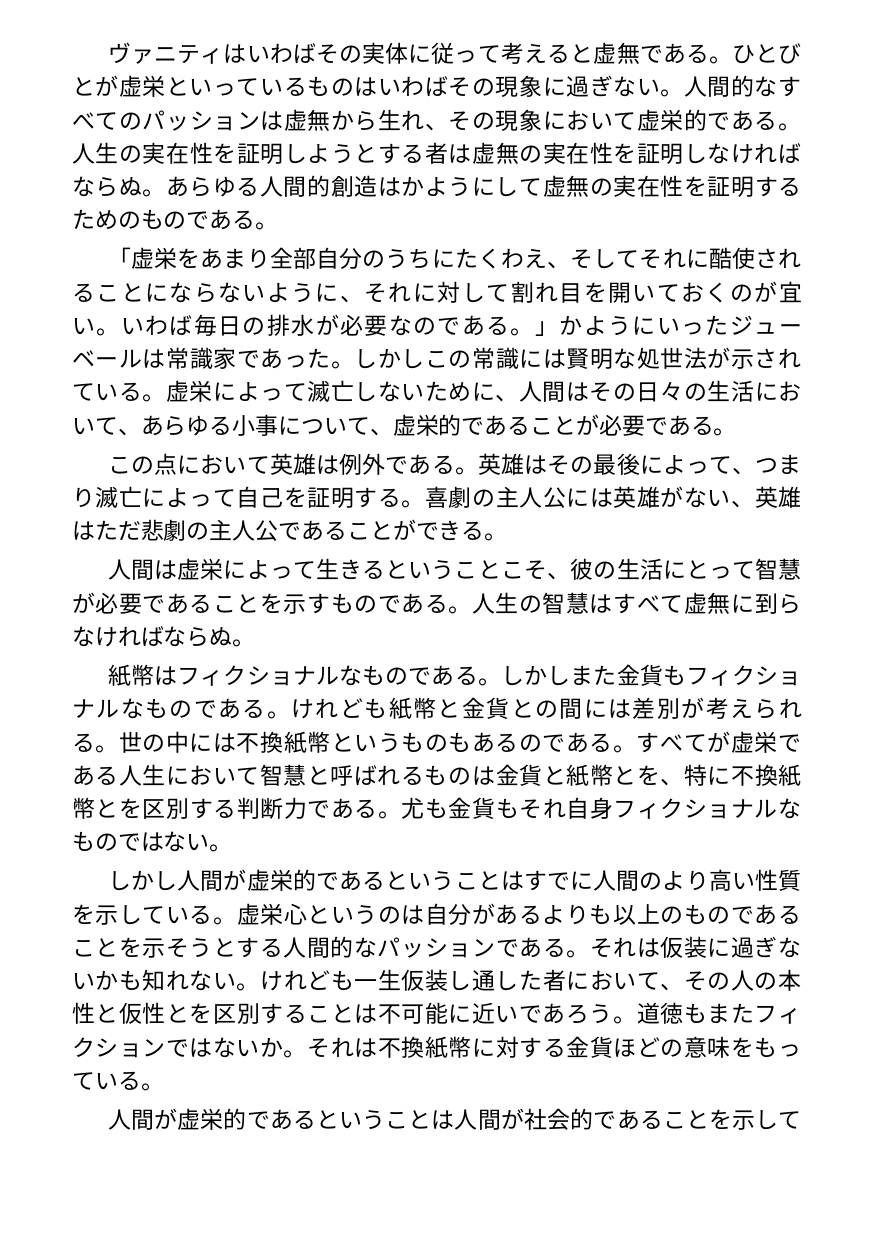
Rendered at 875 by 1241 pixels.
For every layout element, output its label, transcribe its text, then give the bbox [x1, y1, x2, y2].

text 人間は虚栄によって生きるということこそ、彼の生活にとって智慧が必要であることを示すものである。人生の智慧はすべて虚無に到らなければならぬ。 [72, 552, 802, 652]
text 「虚栄をあまり全部自分のうちにたくわえ、そしてそれに酷使されることにならないように、それに対して割れ目を開いておくのが宜い。いわば毎日の排水が必要なのである。」かようにいったジューベールは常識家であった。しかしこの常識には賢明な処世法が示されている。虚栄によって滅亡しないために、人間はその日々の生活において、あらゆる小事について、虚栄的であることが必要である。 [72, 241, 802, 441]
text ヴァニティはいわばその実体に従って考えると虚無である。ひとびとが虚栄といっているものはいわばその現象に過ぎない。人間的なすべてのパッションは虚無から生れ、その現象において虚栄的である。人生の実在性を証明しようとする者は虚無の実在性を証明しなければならぬ。あらゆる人間的創造はかようにして虚無の実在性を証明するためのものである。 [72, 36, 802, 235]
text 人間が虚栄的であるということは人間が社会的であることを示して [72, 1102, 802, 1135]
text しかし人間が虚栄的であるということはすでに人間のより高い性質を示している。虚栄心というのは自分があるよりも以上のものであることを示そうとする人間的なパッションである。それは仮装に過ぎないかも知れない。けれども一生仮装し通した者において、その人の本性と仮性とを区別することは不可能に近いであろう。道徳もまたフィクションではないか。それは不換紙幣に対する金貨ほどの意味をもっている。 [72, 863, 802, 1096]
text 紙幣はフィクショナルなものである。しかしまた金貨もフィクショナルなものである。けれども紙幣と金貨との間には差別が考えられる。世の中には不換紙幣というものもあるのである。すべてが虚栄である人生において智慧と呼ばれるものは金貨と紙幣とを、特に不換紙幣とを区別する判断力である。尤も金貨もそれ自身フィクショナルなものではない。 [72, 658, 802, 857]
text この点において英雄は例外である。英雄はその最後によって、つまり滅亡によって自己を証明する。喜劇の主人公には英雄がない、英雄はただ悲劇の主人公であることができる。 [72, 447, 802, 546]
